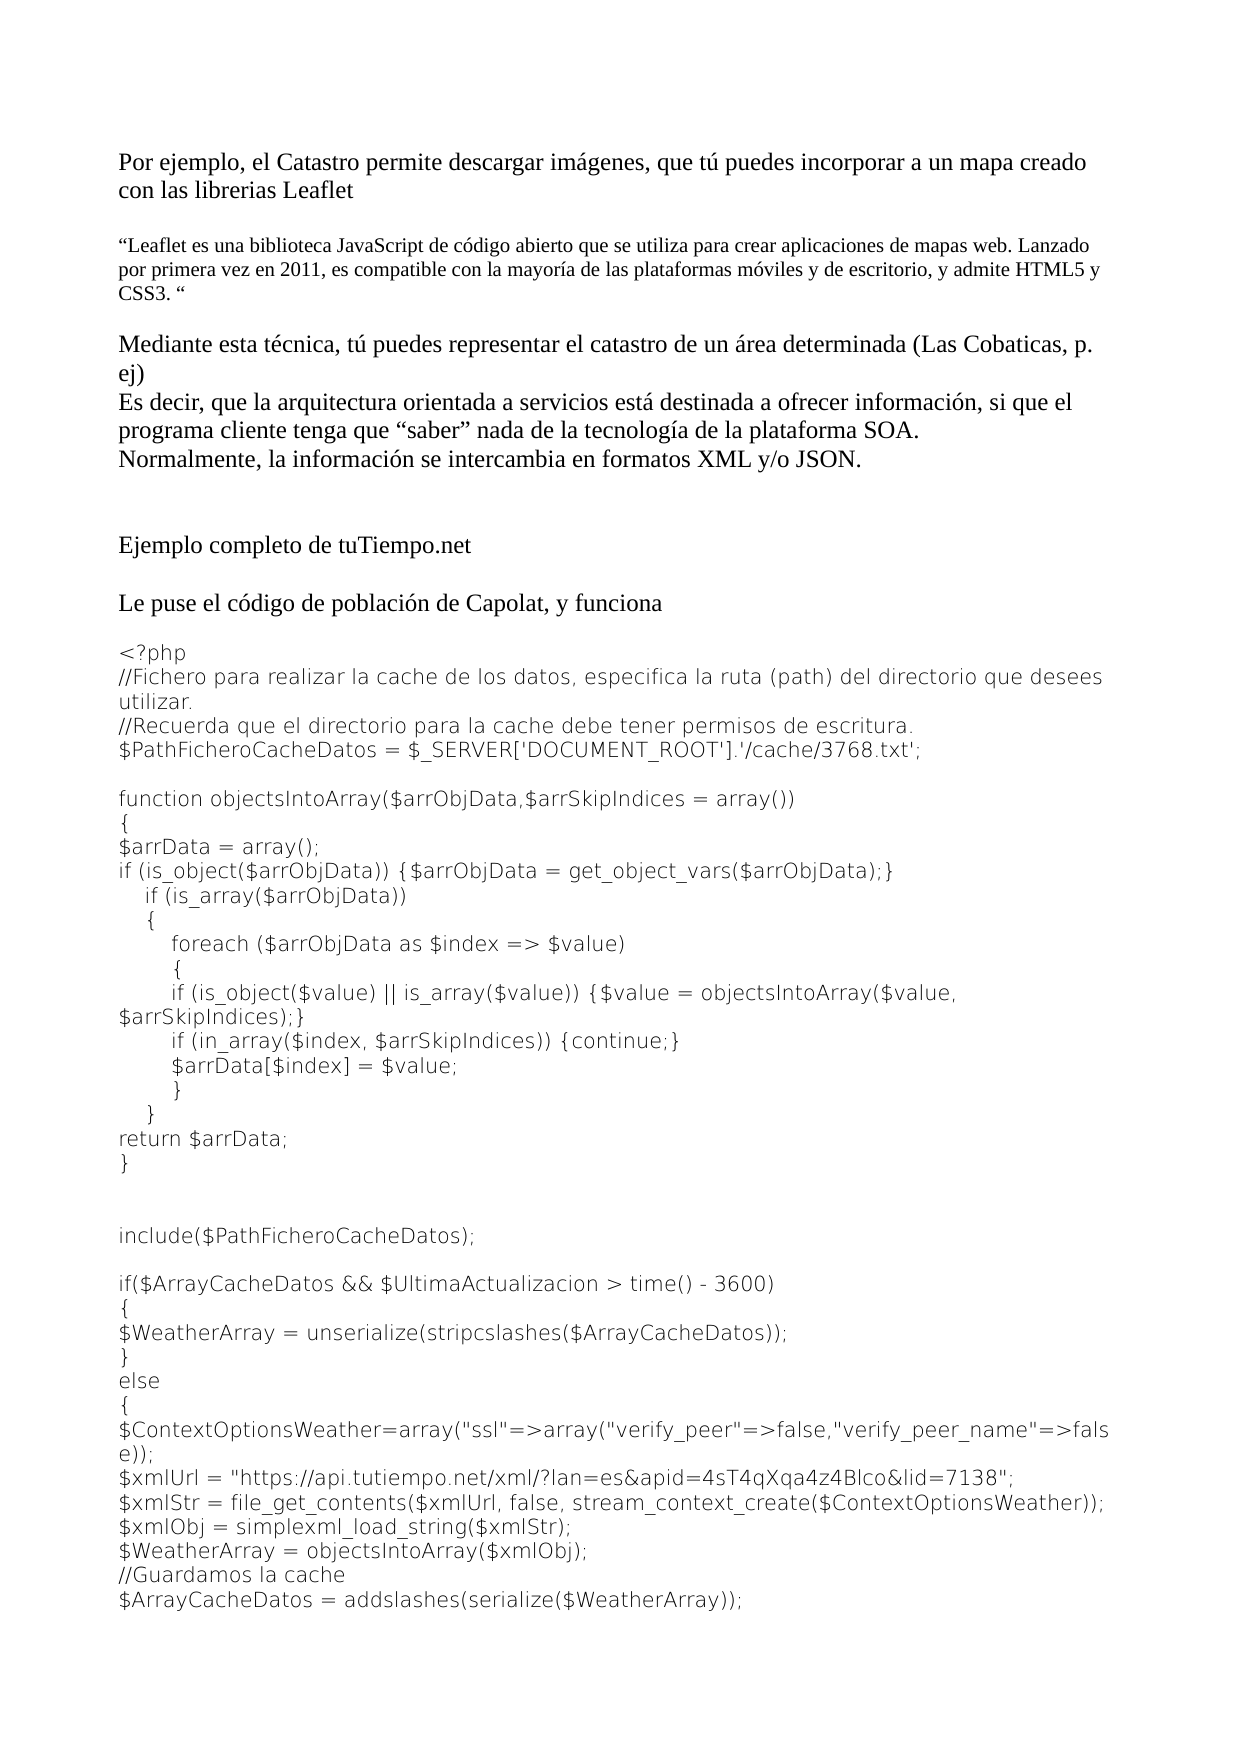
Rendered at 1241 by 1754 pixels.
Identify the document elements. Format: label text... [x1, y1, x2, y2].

text //Guardamos la cache [118, 1563, 1122, 1588]
text $xmlUrl = "https://api.tutiempo.net/xml/?lan=es&apid=4sT4qXqa4z4Blco&lid=7138"; [118, 1466, 1122, 1491]
text function objectsIntoArray($arrObjData,$arrSkipIndices = array()) [118, 787, 1122, 811]
text $arrData[$index] = $value; [118, 1054, 1122, 1078]
text return $arrData; [118, 1127, 1122, 1151]
text “Leaflet es una biblioteca JavaScript de código abierto que se utiliza para crear aplicaciones de mapas web. Lanzado por primera vez en 2011, es compatible con la mayoría de las plataformas móviles y de escritorio, y admite HTML5 y CSS3. “ [118, 233, 1122, 305]
text if (is_object($arrObjData)) {$arrObjData = get_object_vars($arrObjData);} [118, 859, 1122, 884]
text Es decir, que la arquitectura orientada a servicios está destinada a ofrecer información, si que el programa cliente tenga que “saber” nada de la tecnología de la plataforma SOA. [118, 387, 1122, 444]
text if (in_array($index, $arrSkipIndices)) {continue;} [118, 1029, 1122, 1054]
text //Recuerda que el directorio para la cache debe tener permisos de escritura. [118, 714, 1122, 738]
text Por ejemplo, el Catastro permite descargar imágenes, que tú puedes incorporar a un mapa creado con las librerias Leaflet [118, 147, 1122, 204]
text $xmlObj = simplexml_load_string($xmlStr); [118, 1515, 1122, 1539]
text if (is_object($value) || is_array($value)) {$value = objectsIntoArray($value, $arrSkipIndices);} [118, 981, 1122, 1029]
text Normalmente, la información se intercambia en formatos XML y/o JSON. [118, 444, 1122, 473]
text $ArrayCacheDatos = addslashes(serialize($WeatherArray)); [118, 1588, 1122, 1612]
text $WeatherArray = objectsIntoArray($xmlObj); [118, 1539, 1122, 1563]
text else [118, 1369, 1122, 1393]
text } [118, 1078, 1122, 1102]
text } [118, 1151, 1122, 1175]
text Le puse el código de población de Capolat, y funciona [118, 588, 1122, 617]
text { [118, 908, 1122, 932]
text $WeatherArray = unserialize(stripcslashes($ArrayCacheDatos)); [118, 1321, 1122, 1345]
text } [118, 1102, 1122, 1127]
text Mediante esta técnica, tú puedes representar el catastro de un área determinada (Las Cobaticas, p. ej) [118, 329, 1122, 387]
text //Fichero para realizar la cache de los datos, especifica la ruta (path) del directorio que desees utilizar. [118, 665, 1122, 714]
text if($ArrayCacheDatos && $UltimaActualizacion > time() - 3600) [118, 1272, 1122, 1296]
text $ContextOptionsWeather=array("ssl"=>array("verify_peer"=>false,"verify_peer_name"=>false)); [118, 1418, 1122, 1466]
text $PathFicheroCacheDatos = $_SERVER['DOCUMENT_ROOT'].'/cache/3768.txt'; [118, 738, 1122, 762]
text Ejemplo completo de tuTiempo.net [118, 531, 1122, 559]
text { [118, 957, 1122, 981]
text $arrData = array(); [118, 835, 1122, 859]
text { [118, 1393, 1122, 1418]
text foreach ($arrObjData as $index => $value) [118, 932, 1122, 957]
text <?php [118, 641, 1122, 665]
text { [118, 811, 1122, 835]
text $xmlStr = file_get_contents($xmlUrl, false, stream_context_create($ContextOptionsWeather)); [118, 1491, 1122, 1515]
text } [118, 1345, 1122, 1369]
text include($PathFicheroCacheDatos); [118, 1224, 1122, 1248]
text if (is_array($arrObjData)) [118, 884, 1122, 908]
text { [118, 1296, 1122, 1321]
